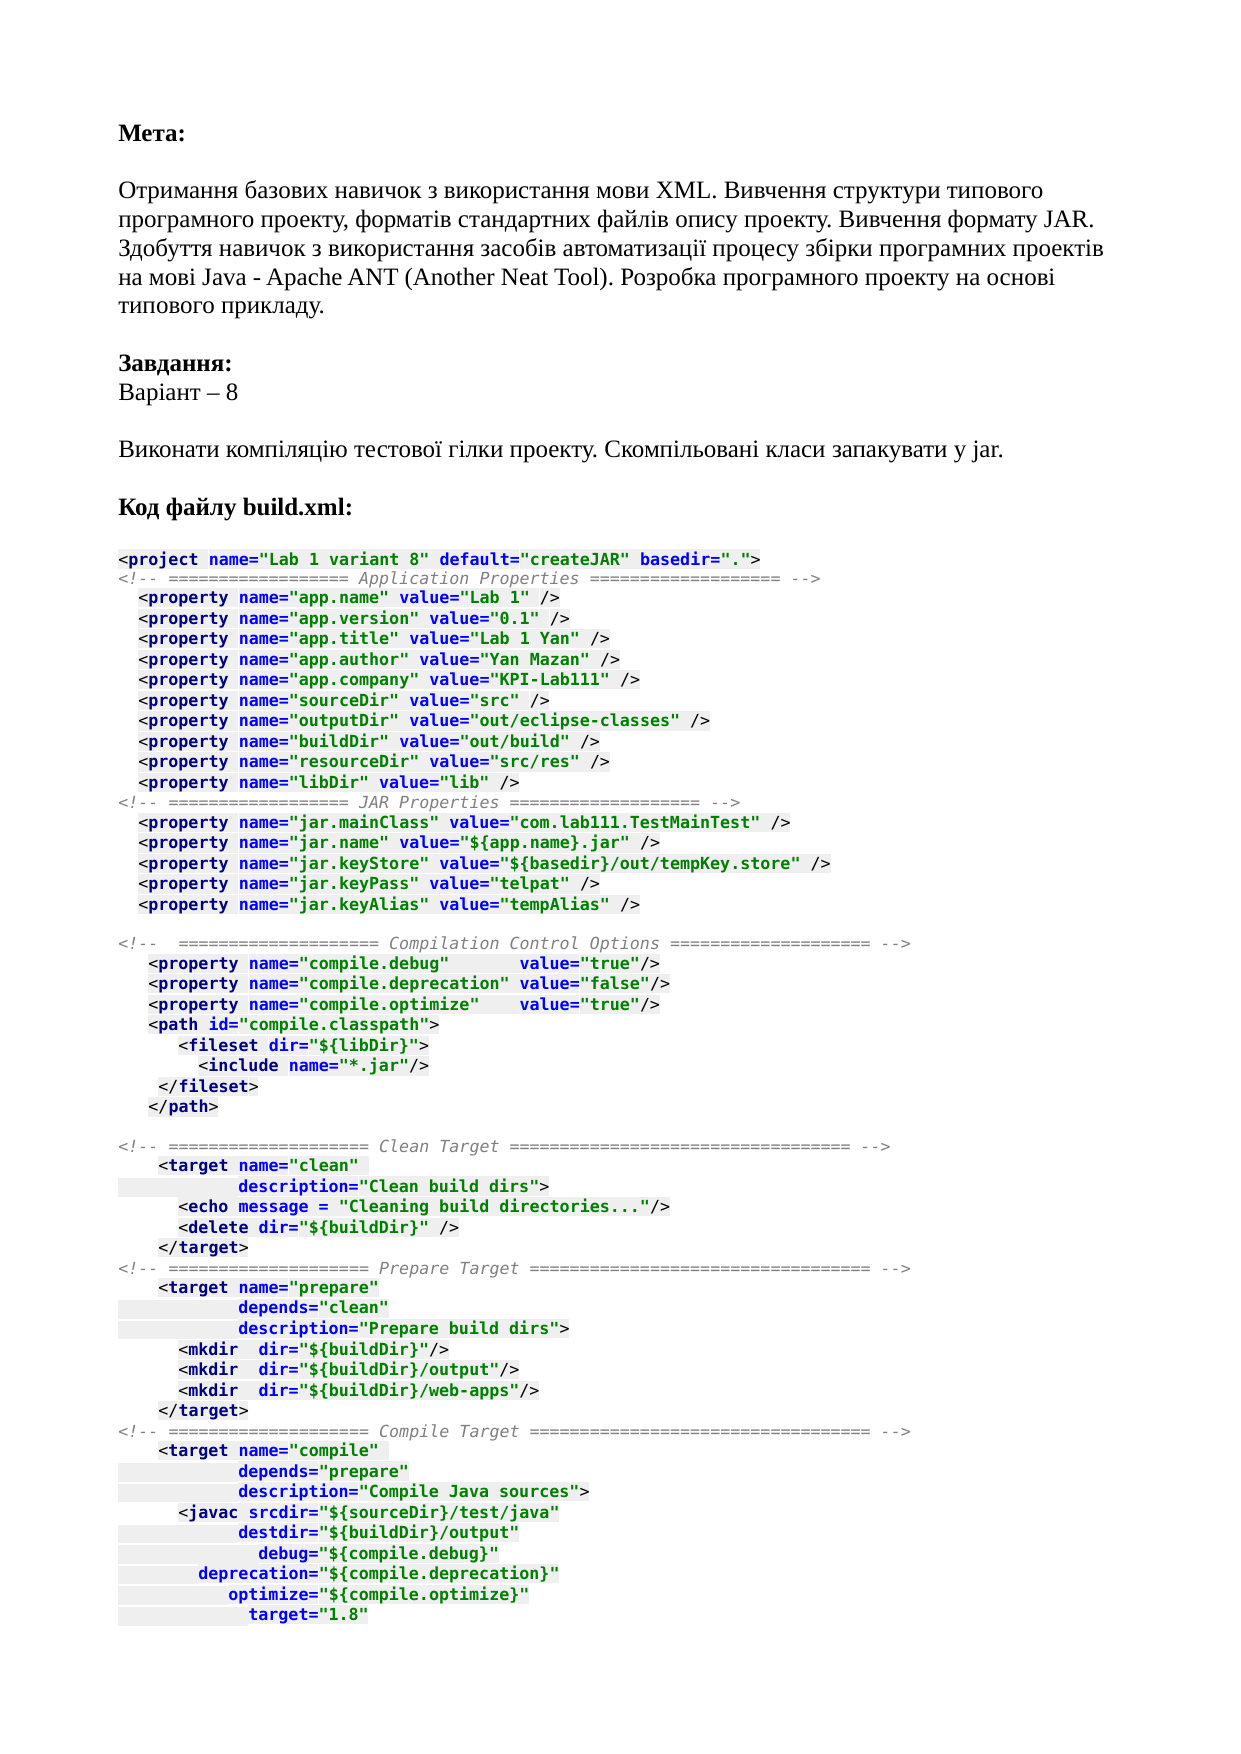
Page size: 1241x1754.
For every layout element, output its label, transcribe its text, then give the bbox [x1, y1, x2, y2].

text <!-- ==================== Compilation Control Options ==================== --> [118, 934, 1122, 953]
text <echo message = "Cleaning build directories..."/> [118, 1197, 1122, 1217]
text <property name="sourceDir" value="src" /> [118, 691, 1122, 711]
text <property name="buildDir" value="out/build" /> [118, 732, 1122, 752]
text <property name="jar.keyPass" value="telpat" /> [118, 874, 1122, 895]
text Варіант – 8 [118, 377, 1122, 406]
text deprecation="${compile.deprecation}" [118, 1564, 1122, 1584]
text destdir="${buildDir}/output" [118, 1523, 1122, 1543]
text <target name="clean" [118, 1156, 1122, 1176]
text <property name="resourceDir" value="src/res" /> [118, 752, 1122, 773]
text </target> [118, 1401, 1122, 1422]
text <property name="app.company" value="KPI-Lab111" /> [118, 670, 1122, 691]
text </path> [118, 1097, 1122, 1118]
text <include name="*.jar"/> [118, 1056, 1122, 1077]
text <property name="outputDir" value="out/eclipse-classes" /> [118, 711, 1122, 732]
text <mkdir dir="${buildDir}/web-apps"/> [118, 1381, 1122, 1401]
text <path id="compile.classpath"> [118, 1015, 1122, 1036]
text <property name="jar.keyStore" value="${basedir}/out/tempKey.store" /> [118, 854, 1122, 874]
text <delete dir="${buildDir}" /> [118, 1217, 1122, 1238]
text </target> [118, 1238, 1122, 1258]
text <property name="app.version" value="0.1" /> [118, 609, 1122, 629]
text <property name="app.name" value="Lab 1" /> [118, 588, 1122, 609]
text <property name="libDir" value="lib" /> [118, 773, 1122, 793]
text <property name="app.title" value="Lab 1 Yan" /> [118, 629, 1122, 650]
text <property name="jar.keyAlias" value="tempAlias" /> [118, 895, 1122, 915]
text <property name="jar.mainClass" value="com.lab111.TestMainTest" /> [118, 813, 1122, 833]
text debug="${compile.debug}" [118, 1543, 1122, 1564]
text <target name="compile" [118, 1441, 1122, 1461]
text <property name="compile.optimize" value="true"/> [118, 994, 1122, 1015]
text <project name="Lab 1 variant 8" default="createJAR" basedir="."> [118, 549, 1122, 569]
text <mkdir dir="${buildDir}/output"/> [118, 1360, 1122, 1381]
text <!-- ==================== Compile Target ================================== --> [118, 1422, 1122, 1441]
text <javac srcdir="${sourceDir}/test/java" [118, 1502, 1122, 1523]
text Мета: [118, 118, 1122, 147]
text depends="clean" [118, 1298, 1122, 1319]
text <!-- ================== JAR Properties =================== --> [118, 793, 1122, 813]
text <target name="prepare" [118, 1278, 1122, 1298]
text <!-- ==================== Prepare Target ================================== --> [118, 1258, 1122, 1278]
text <fileset dir="${libDir}"> [118, 1036, 1122, 1056]
text <property name="app.author" value="Yan Mazan" /> [118, 650, 1122, 670]
text Код файлу build.xml: [118, 492, 1122, 521]
text description="Prepare build dirs"> [118, 1319, 1122, 1339]
text </fileset> [118, 1077, 1122, 1097]
text Отримання базових навичок з використання мови XML. Вивчення структури типового програмного проекту, форматів стандартних файлів опису проекту. Вивчення формату JAR. Здобуття навичок з використання засобів автоматизації процесу збірки програмних проектів на мові Java - Apache ANT (Another Neat Tool). Розробка програмного проекту на основі типового прикладу. [118, 176, 1122, 319]
text description="Compile Java sources"> [118, 1482, 1122, 1502]
text optimize="${compile.optimize}" [118, 1584, 1122, 1605]
text <property name="compile.deprecation" value="false"/> [118, 974, 1122, 994]
text <!-- ================== Application Properties =================== --> [118, 569, 1122, 588]
text <property name="compile.debug" value="true"/> [118, 953, 1122, 974]
text <property name="jar.name" value="${app.name}.jar" /> [118, 833, 1122, 854]
text <mkdir dir="${buildDir}"/> [118, 1339, 1122, 1360]
text description="Clean build dirs"> [118, 1176, 1122, 1197]
text <!-- ==================== Clean Target ================================== --> [118, 1137, 1122, 1156]
text target="1.8" [118, 1605, 1122, 1626]
text Виконати компіляцію тестової гілки проекту. Скомпільовані класи запакувати у jar. [118, 434, 1122, 463]
text depends="prepare" [118, 1461, 1122, 1482]
text Завдання: [118, 348, 1122, 377]
